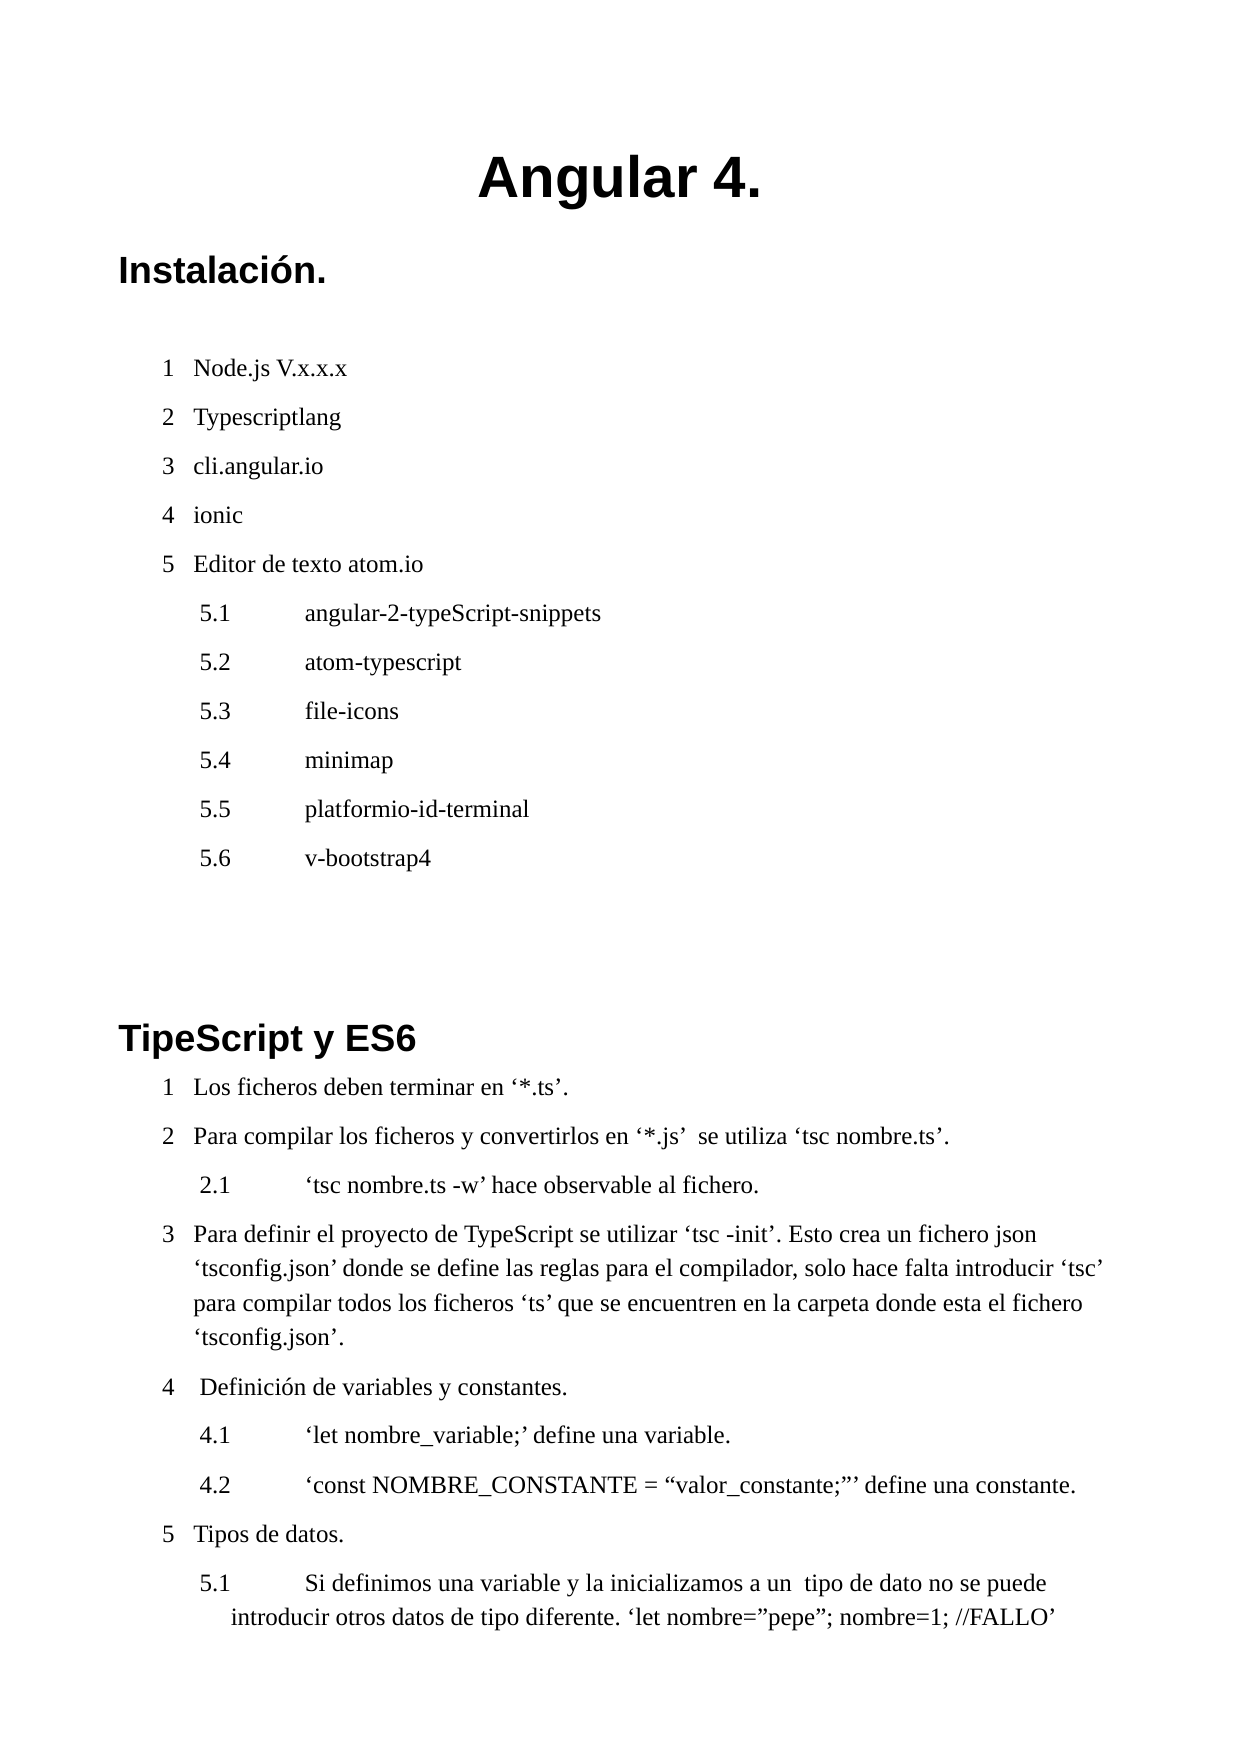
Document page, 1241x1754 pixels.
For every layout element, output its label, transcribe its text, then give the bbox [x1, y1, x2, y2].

list ‘let nombre_variable;’ define una variable. [193, 1421, 1122, 1449]
list Editor de texto atom.io [156, 549, 1122, 578]
list Para definir el proyecto de TypeScript se utilizar ‘tsc -init’. Esto crea un fichero json ‘tsconfig.json’ donde se define las reglas para el compilador, solo hace falta introducir ‘tsc’ para compilar todos los ficheros ‘ts’ que se encuentren en la carpeta donde esta el fichero ‘tsconfig.json’. [156, 1219, 1122, 1351]
title Angular 4. [118, 143, 1122, 210]
list file-icons [193, 696, 1122, 725]
list ‘const NOMBRE_CONSTANTE = “valor_constante;”’ define una constante. [193, 1470, 1122, 1498]
list ionic [156, 500, 1122, 529]
list Para compilar los ficheros y convertirlos en ‘*.js’ se utiliza ‘tsc nombre.ts’. [156, 1121, 1122, 1150]
list cli.angular.io [156, 451, 1122, 480]
list Typescriptlang [156, 402, 1122, 431]
list platformio-id-terminal [193, 794, 1122, 823]
list atom-typescript [193, 647, 1122, 676]
list Tipos de datos. [156, 1519, 1122, 1547]
list Definición de variables y constantes. [156, 1372, 1122, 1400]
list v-bootstrap4 [193, 843, 1122, 872]
list ‘tsc nombre.ts -w’ hace observable al fichero. [193, 1170, 1122, 1199]
list Los ficheros deben terminar en ‘*.ts’. [156, 1072, 1122, 1101]
list Node.js V.x.x.x [156, 353, 1122, 382]
subtitle Instalación. [118, 248, 1122, 291]
list Si definimos una variable y la inicializamos a un tipo de dato no se puede introducir otros datos de tipo diferente. ‘let nombre=”pepe”; nombre=1; //FALLO’ [193, 1568, 1122, 1631]
list minimap [193, 745, 1122, 774]
subtitle TipeScript y ES6 [118, 1016, 1122, 1059]
list angular-2-typeScript-snippets [193, 598, 1122, 627]
